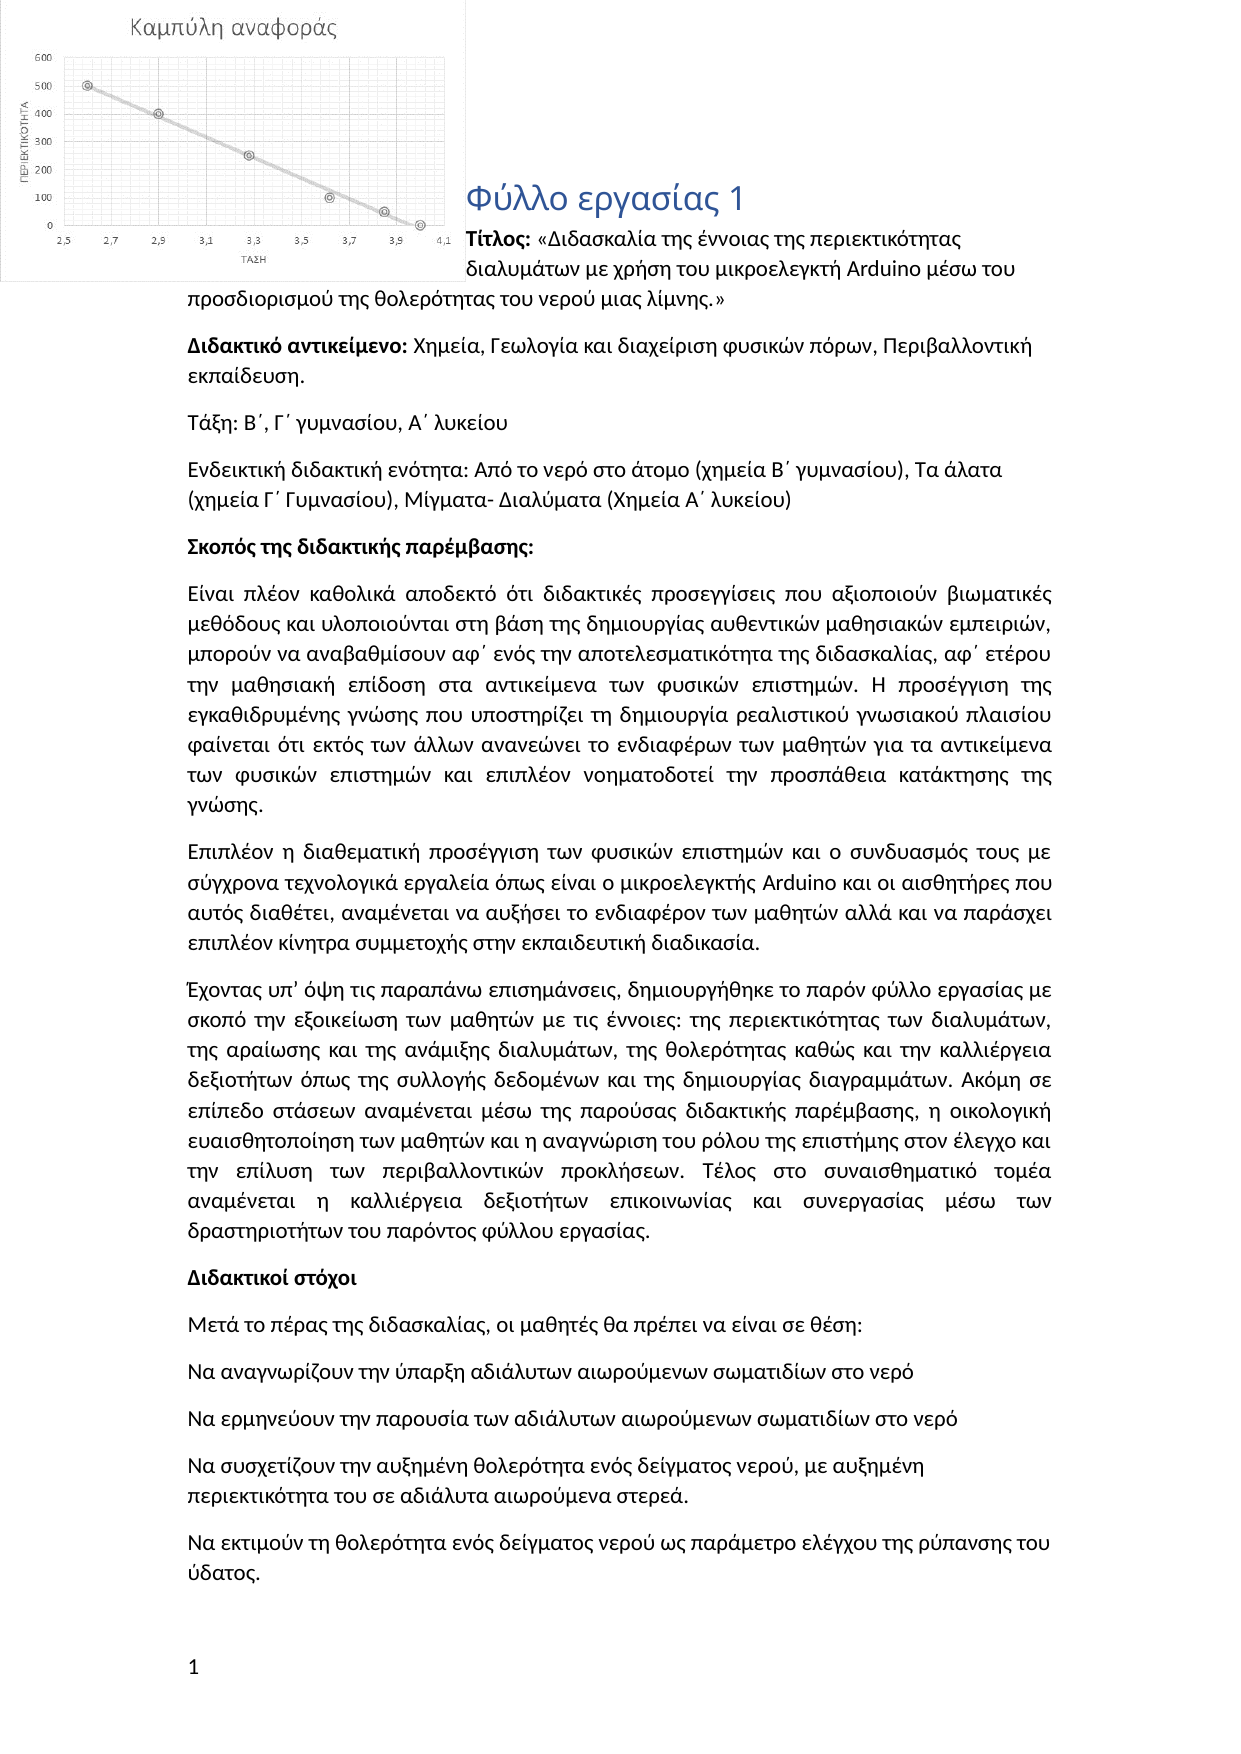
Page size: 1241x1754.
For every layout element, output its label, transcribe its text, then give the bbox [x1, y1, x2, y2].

text Επιπλέον η διαθεματική προσέγγιση των φυσικών επιστημών και ο συνδυασμός τους με σύγχρονα τεχνολογικά εργαλεία όπως είναι ο μικροελεγκτής Arduino και οι αισθητήρες που αυτός διαθέτει, αναμένεται να αυξήσει το ενδιαφέρον των μαθητών αλλά και να παράσχει επιπλέον κίνητρα συμμετοχής στην εκπαιδευτική διαδικασία. [187, 837, 1053, 956]
text Τίτλος: «Διδασκαλία της έννοιας της περιεκτικότητας διαλυμάτων με χρήση του μικροελεγκτή Arduino μέσω του προσδιορισμού της θολερότητας του νερού μιας λίμνης.» [187, 224, 1053, 312]
text Να ερμηνεύουν την παρουσία των αδιάλυτων αιωρούμενων σωματιδίων στο νερό [187, 1404, 1053, 1432]
text Διδακτικοί στόχοι [187, 1263, 1053, 1292]
text Έχοντας υπ’ όψη τις παραπάνω επισημάνσεις, δημιουργήθηκε το παρόν φύλλο εργασίας με σκοπό την εξοικείωση των μαθητών με τις έννοιες: της περιεκτικότητας των διαλυμάτων, της αραίωσης και της ανάμιξης διαλυμάτων, της θολερότητας καθώς και την καλλιέργεια δεξιοτήτων όπως της συλλογής δεδομένων και της δημιουργίας διαγραμμάτων. Ακόμη σε επίπεδο στάσεων αναμένεται μέσω της παρούσας διδακτικής παρέμβασης, η οικολογική ευαισθητοποίηση των μαθητών και η αναγνώριση του ρόλου της επιστήμης στον έλεγχο και την επίλυση των περιβαλλοντικών προκλήσεων. Τέλος στο συναισθηματικό τομέα αναμένεται η καλλιέργεια δεξιοτήτων επικοινωνίας και συνεργασίας μέσω των δραστηριοτήτων του παρόντος φύλλου εργασίας. [187, 975, 1053, 1245]
text Τάξη: Β΄, Γ΄ γυμνασίου, Α΄ λυκείου [187, 408, 1053, 436]
picture [0, 0, 466, 282]
text Σκοπός της διδακτικής παρέμβασης: [187, 532, 1053, 560]
subtitle Φύλλο εργασίας 1 [466, 175, 1053, 220]
text Διδακτικό αντικείμενο: Χημεία, Γεωλογία και διαχείριση φυσικών πόρων, Περιβαλλοντική εκπαίδευση. [187, 331, 1053, 389]
text Ενδεικτική διδακτική ενότητα: Από το νερό στο άτομο (χημεία Β΄ γυμνασίου), Τα άλατα (χημεία Γ΄ Γυμνασίου), Μίγματα- Διαλύματα (Χημεία Α΄ λυκείου) [187, 455, 1053, 513]
text Μετά το πέρας της διδασκαλίας, οι μαθητές θα πρέπει να είναι σε θέση: [187, 1310, 1053, 1338]
text Να αναγνωρίζουν την ύπαρξη αδιάλυτων αιωρούμενων σωματιδίων στο νερό [187, 1357, 1053, 1385]
text Να συσχετίζουν την αυξημένη θολερότητα ενός δείγματος νερού, με αυξημένη περιεκτικότητα του σε αδιάλυτα αιωρούμενα στερεά. [187, 1451, 1053, 1509]
text Να εκτιμούν τη θολερότητα ενός δείγματος νερού ως παράμετρο ελέγχου της ρύπανσης του ύδατος. [187, 1528, 1053, 1586]
text Είναι πλέον καθολικά αποδεκτό ότι διδακτικές προσεγγίσεις που αξιοποιούν βιωματικές μεθόδους και υλοποιούνται στη βάση της δημιουργίας αυθεντικών μαθησιακών εμπειριών, μπορούν να αναβαθμίσουν αφ΄ ενός την αποτελεσματικότητα της διδασκαλίας, αφ΄ ετέρου την μαθησιακή επίδοση στα αντικείμενα των φυσικών επιστημών. Η προσέγγιση της εγκαθιδρυμένης γνώσης που υποστηρίζει τη δημιουργία ρεαλιστικού γνωσιακού πλαισίου φαίνεται ότι εκτός των άλλων ανανεώνει το ενδιαφέρων των μαθητών για τα αντικείμενα των φυσικών επιστημών και επιπλέον νοηματοδοτεί την προσπάθεια κατάκτησης της γνώσης. [187, 579, 1053, 819]
